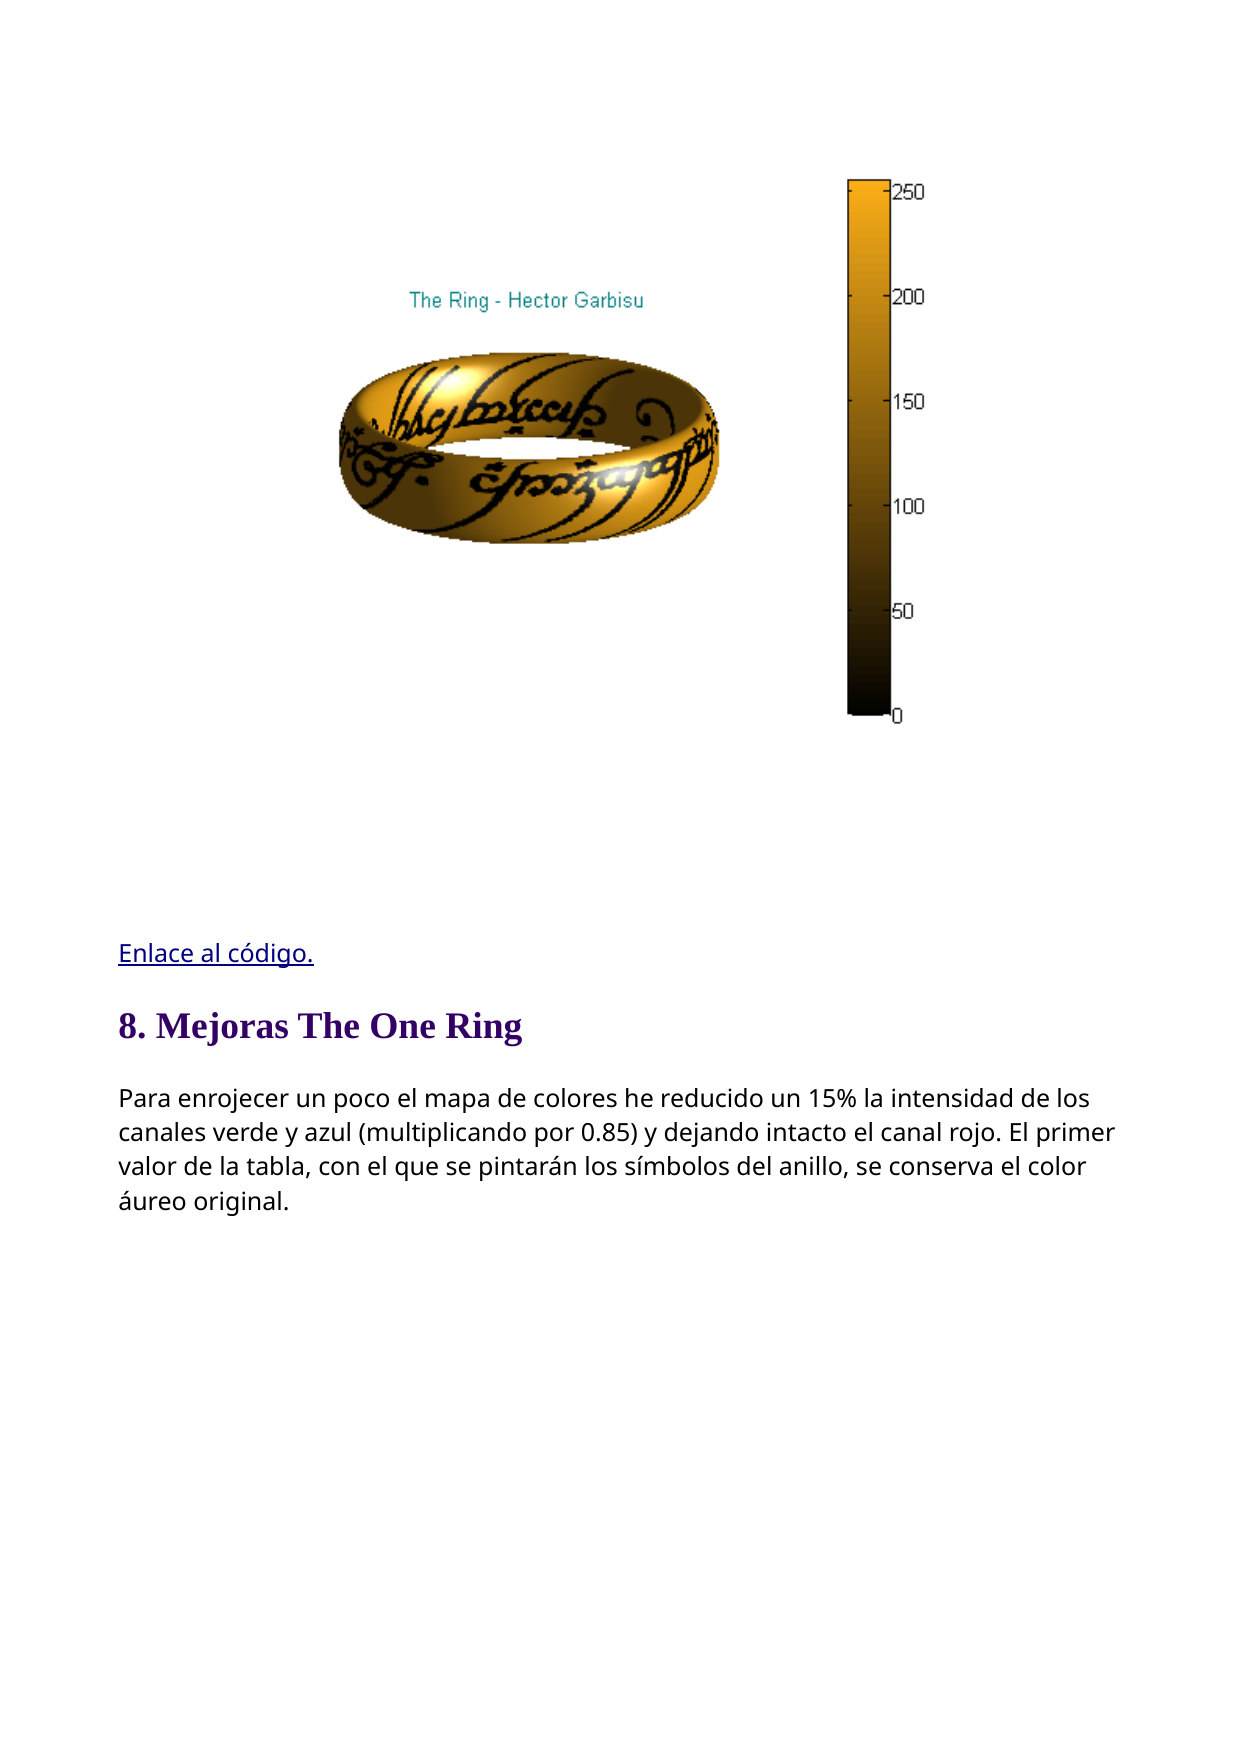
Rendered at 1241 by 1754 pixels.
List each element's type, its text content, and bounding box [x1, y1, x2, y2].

text 8. Mejoras The One Ring [118, 1004, 1122, 1047]
text Para enrojecer un poco el mapa de colores he reducido un 15% la intensidad de los canales verde y azul (multiplicando por 0.85) y dejando intacto el canal rojo. El primer valor de la tabla, con el que se pintarán los símbolos del anillo, se conserva el color áureo original. [118, 1081, 1122, 1217]
picture [130, 131, 1007, 788]
text Enlace al código. [118, 936, 1122, 970]
